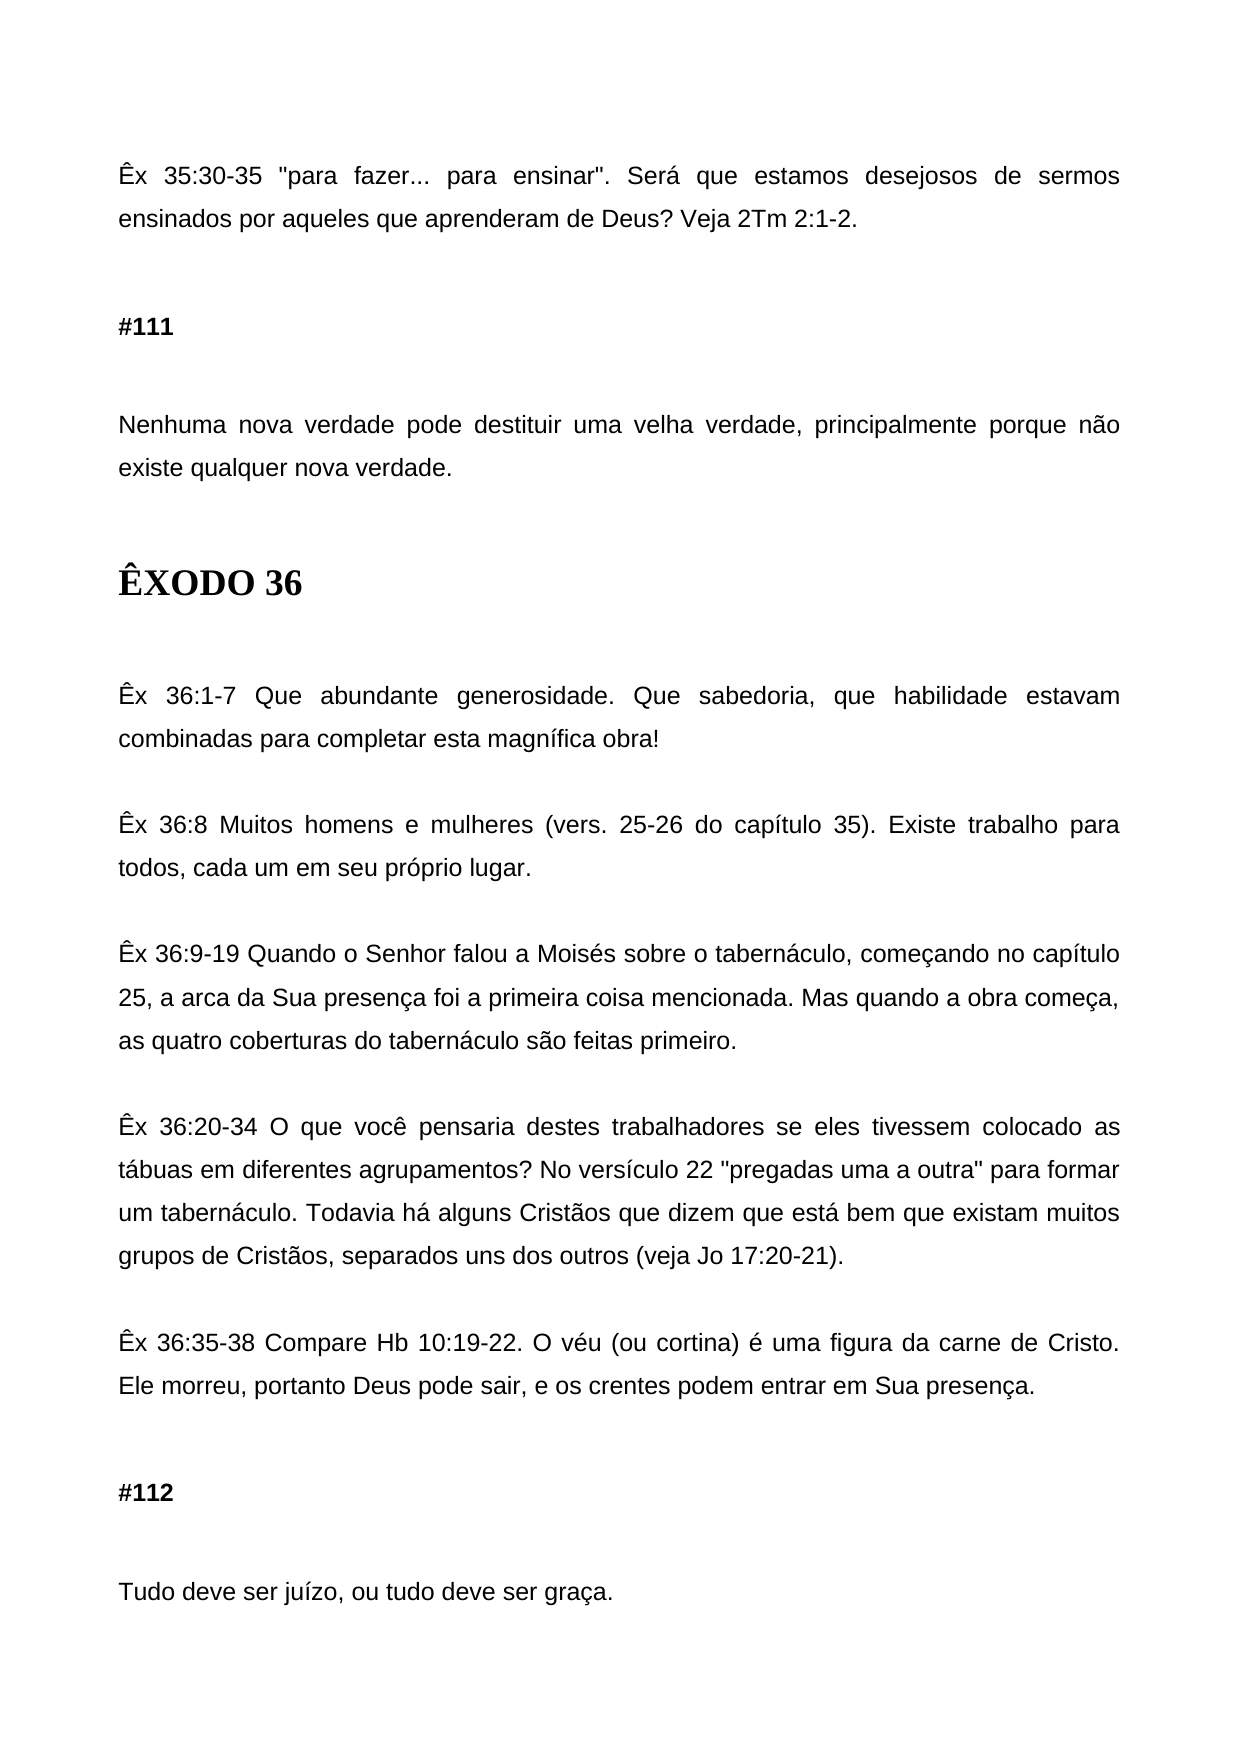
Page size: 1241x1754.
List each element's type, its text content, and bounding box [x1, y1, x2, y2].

subtitle ÊXODO 36 [118, 560, 1122, 603]
text Êx 36:1-7 Que abundante generosidade. Que sabedoria, que habilidade estavam combinadas para completar esta magnífica obra! [118, 681, 1122, 753]
text Nenhuma nova verdade pode destituir uma velha verdade, principalmente porque não existe qualquer nova verdade. [118, 410, 1122, 482]
subtitle #112 [118, 1478, 1122, 1507]
subtitle #111 [118, 311, 1122, 340]
text Tudo deve ser juízo, ou tudo deve ser graça. [118, 1577, 1122, 1605]
text Êx 35:30-35 "para fazer... para ensinar". Será que estamos desejosos de sermos ensinados por aqueles que aprenderam de Deus? Veja 2Tm 2:1-2. [118, 161, 1122, 233]
text Êx 36:35-38 Compare Hb 10:19-22. O véu (ou cortina) é uma figura da carne de Cristo. Ele morreu, portanto Deus pode sair, e os crentes podem entrar em Sua presença. [118, 1328, 1122, 1399]
text Êx 36:20-34 O que você pensaria destes trabalhadores se eles tivessem colocado as tábuas em diferentes agrupamentos? No versículo 22 "pregadas uma a outra" para formar um tabernáculo. Todavia há alguns Cristãos que dizem que está bem que existam muitos grupos de Cristãos, separados uns dos outros (veja Jo 17:20-21). [118, 1112, 1122, 1270]
text Êx 36:8 Muitos homens e mulheres (vers. 25-26 do capítulo 35). Existe trabalho para todos, cada um em seu próprio lugar. [118, 810, 1122, 882]
text Êx 36:9-19 Quando o Senhor falou a Moisés sobre o tabernáculo, começando no capítulo 25, a arca da Sua presença foi a primeira coisa mencionada. Mas quando a obra começa, as quatro coberturas do tabernáculo são feitas primeiro. [118, 939, 1122, 1054]
